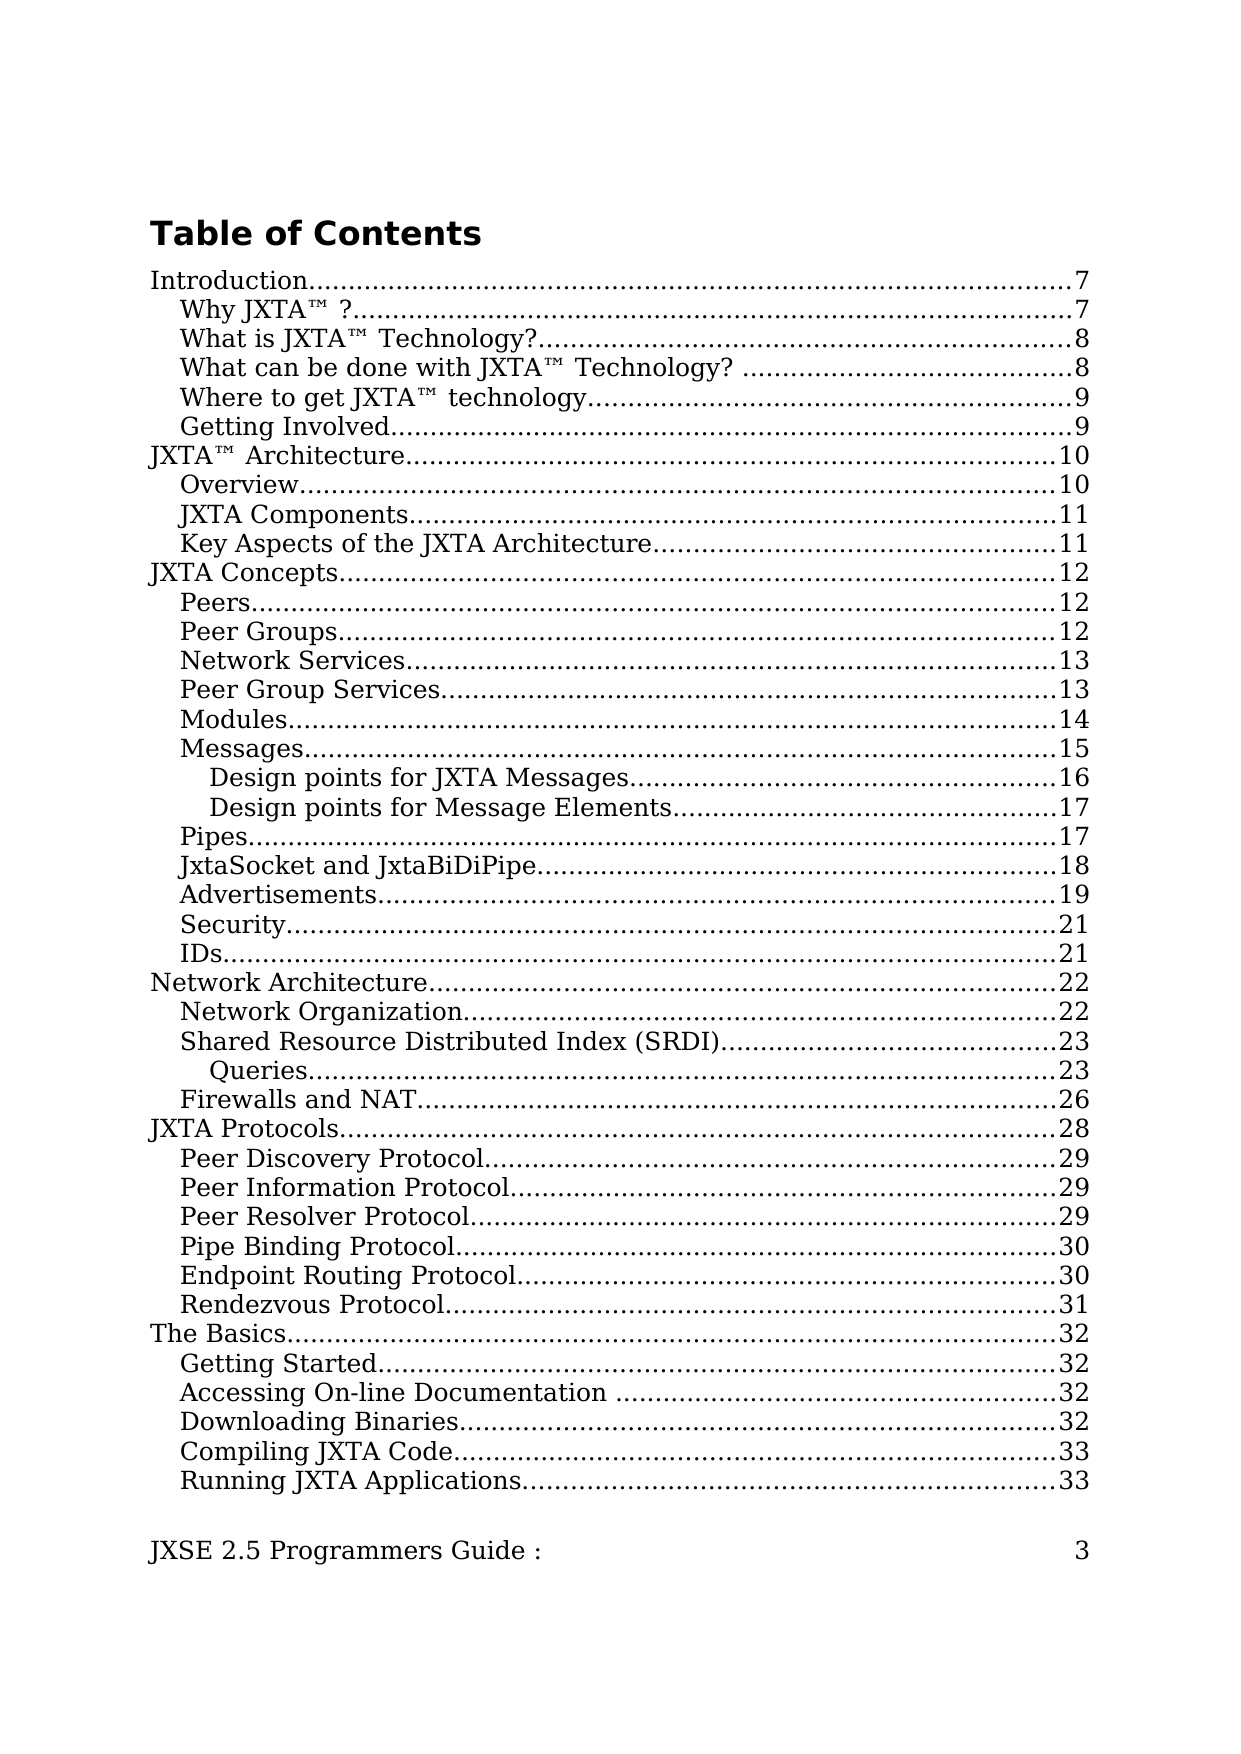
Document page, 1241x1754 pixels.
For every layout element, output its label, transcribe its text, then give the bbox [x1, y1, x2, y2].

text IDs 21 [179, 939, 1090, 968]
text Endpoint Routing Protocol 30 [179, 1261, 1090, 1290]
text Network Services 13 [179, 646, 1090, 676]
text Advertisements 19 [179, 881, 1090, 910]
text JxtaSocket and JxtaBiDiPipe 18 [179, 851, 1090, 881]
text Pipe Binding Protocol 30 [179, 1232, 1090, 1261]
text Getting Started 32 [179, 1349, 1090, 1378]
text Why JXTA™ ? 7 [179, 295, 1090, 324]
text Design points for JXTA Messages 16 [209, 763, 1090, 793]
text Peer Resolver Protocol 29 [179, 1202, 1090, 1232]
text Downloading Binaries 32 [179, 1407, 1090, 1437]
text JXTA™ Architecture 10 [150, 441, 1090, 471]
text Compiling JXTA Code 33 [179, 1437, 1090, 1466]
text Accessing On-line Documentation 32 [179, 1378, 1090, 1407]
text Design points for Message Elements 17 [209, 793, 1090, 822]
text Messages 15 [179, 734, 1090, 763]
text What is JXTA™ Technology? 8 [179, 324, 1090, 354]
text Queries 23 [209, 1056, 1090, 1085]
text Shared Resource Distributed Index (SRDI) 23 [179, 1027, 1090, 1056]
text Overview 10 [179, 471, 1090, 500]
text Modules 14 [179, 705, 1090, 734]
text Network Architecture 22 [150, 968, 1090, 998]
text Key Aspects of the JXTA Architecture 11 [179, 529, 1090, 558]
text Peer Discovery Protocol 29 [179, 1144, 1090, 1173]
text Getting Involved 9 [179, 412, 1090, 441]
text JXTA Components 11 [179, 500, 1090, 529]
text The Basics 32 [150, 1319, 1090, 1349]
text Peer Group Services 13 [179, 676, 1090, 705]
text Introduction 7 [150, 266, 1090, 295]
text Pipes 17 [179, 822, 1090, 851]
text Network Organization 22 [179, 998, 1090, 1027]
text Rendezvous Protocol 31 [179, 1290, 1090, 1319]
text Running JXTA Applications 33 [179, 1466, 1090, 1495]
text JXTA Protocols 28 [150, 1115, 1090, 1144]
text What can be done with JXTA™ Technology? 8 [179, 354, 1090, 383]
subtitle Table of Contents [150, 215, 1090, 253]
text JXTA Concepts 12 [150, 558, 1090, 588]
text Where to get JXTA™ technology 9 [179, 383, 1090, 412]
text Peer Groups 12 [179, 617, 1090, 646]
text Peer Information Protocol 29 [179, 1173, 1090, 1202]
text Security 21 [179, 910, 1090, 939]
text Firewalls and NAT 26 [179, 1085, 1090, 1115]
text Peers 12 [179, 588, 1090, 617]
